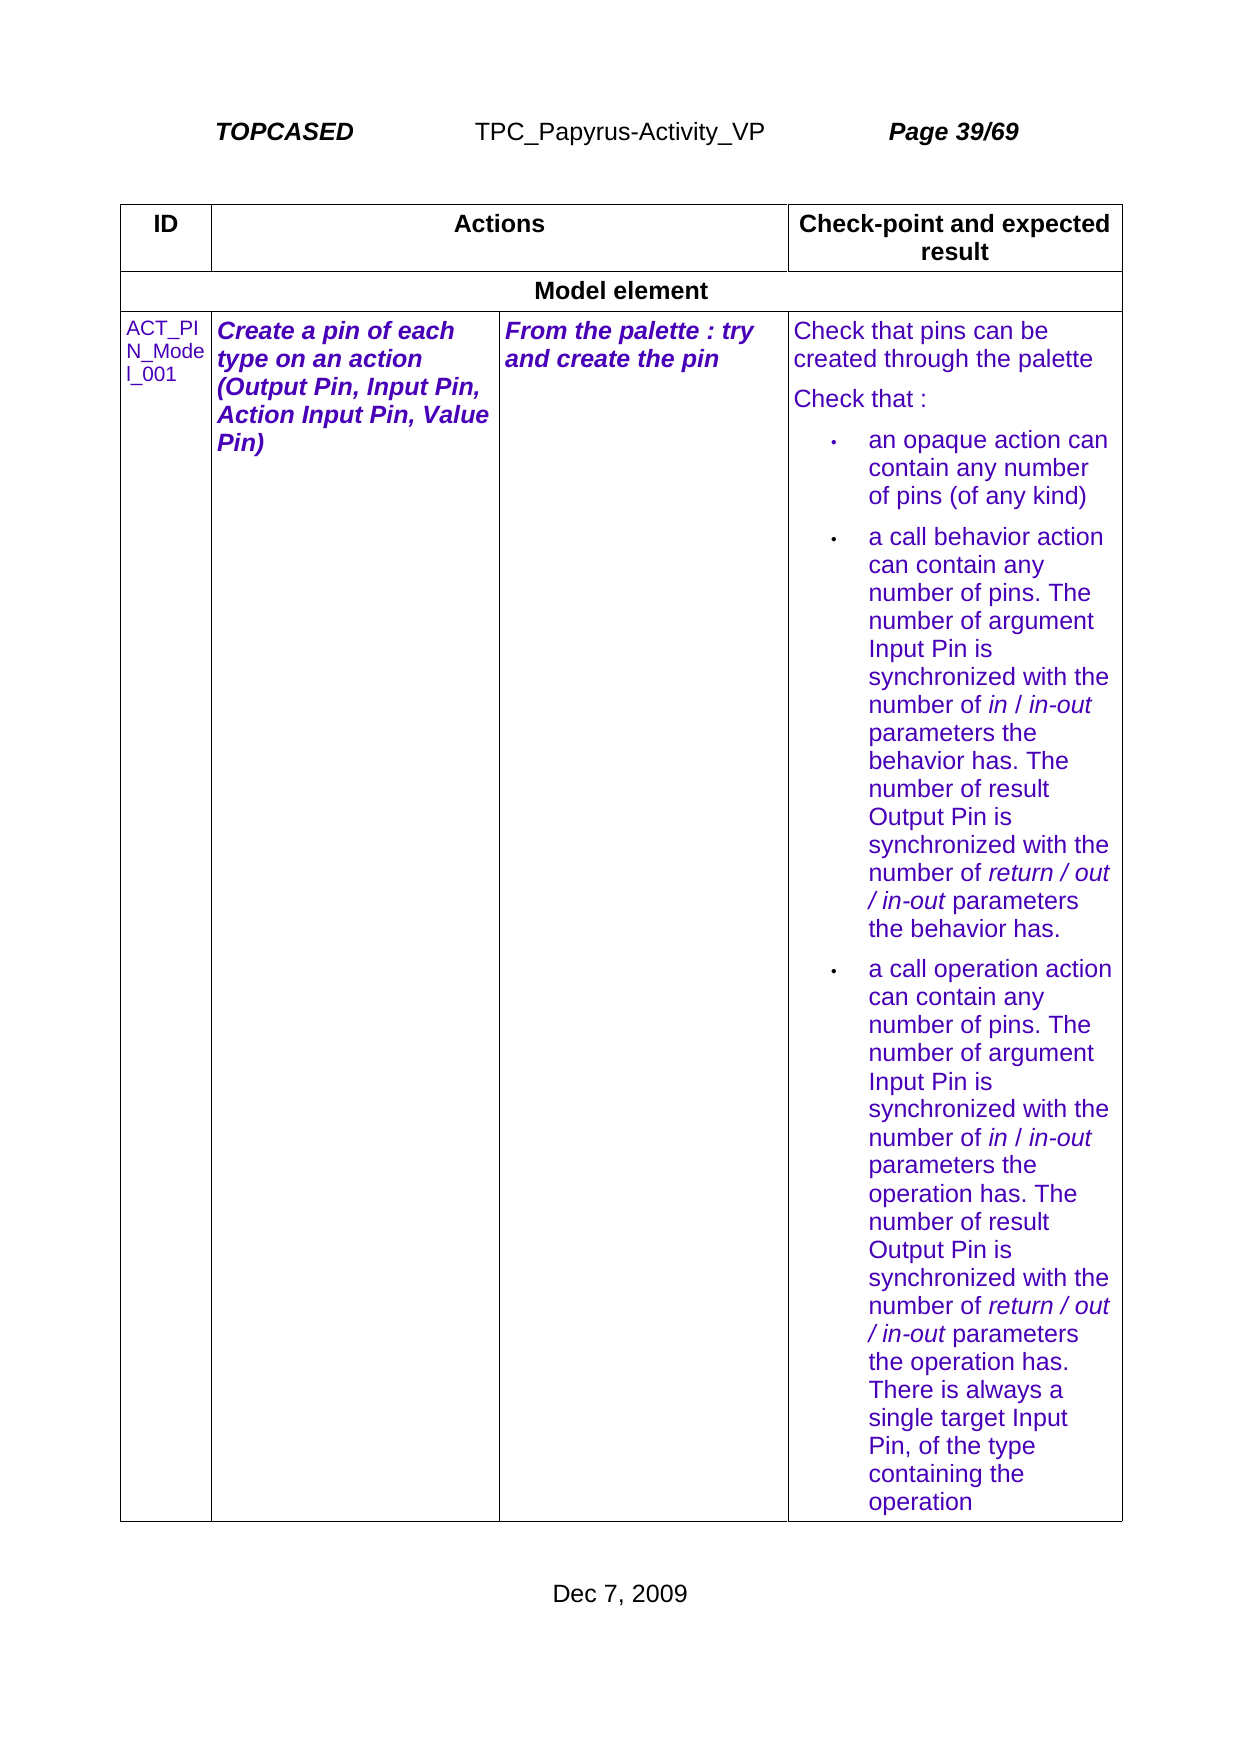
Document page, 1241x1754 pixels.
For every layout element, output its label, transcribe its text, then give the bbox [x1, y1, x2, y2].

table_header Check-point and expected result [789, 205, 1122, 271]
table_cell Model element [121, 272, 1122, 311]
table_cell ACT_PIN_Model_001 [121, 312, 211, 1521]
table_cell From the palette : try and create the pin [500, 312, 787, 1521]
table_header ID [121, 205, 211, 271]
table_header Actions [212, 205, 787, 271]
table_cell Create a pin of each type on an action (Output Pin, Input Pin, Action Input Pin, Value Pin) [212, 312, 499, 1521]
table_cell Check that pins can be created through the palette Check that : an opaque action can contain any number of pins (of any kind) a call behavior action can contain any number of pins. The number of argument Input Pin is synchronized with the number of in / in-out parameters the behavior has. The number of result Output Pin is synchronized with the number of return / out / in-out parameters the behavior has. a call operation action can contain any number of pins. The number of argument Input Pin is synchronized with the number of in / in-out parameters the operation has. The number of result Output Pin is synchronized with the number of return / out / in-out parameters the operation has. There is always a single target Input Pin, of the type containing the operation [789, 312, 1122, 1521]
